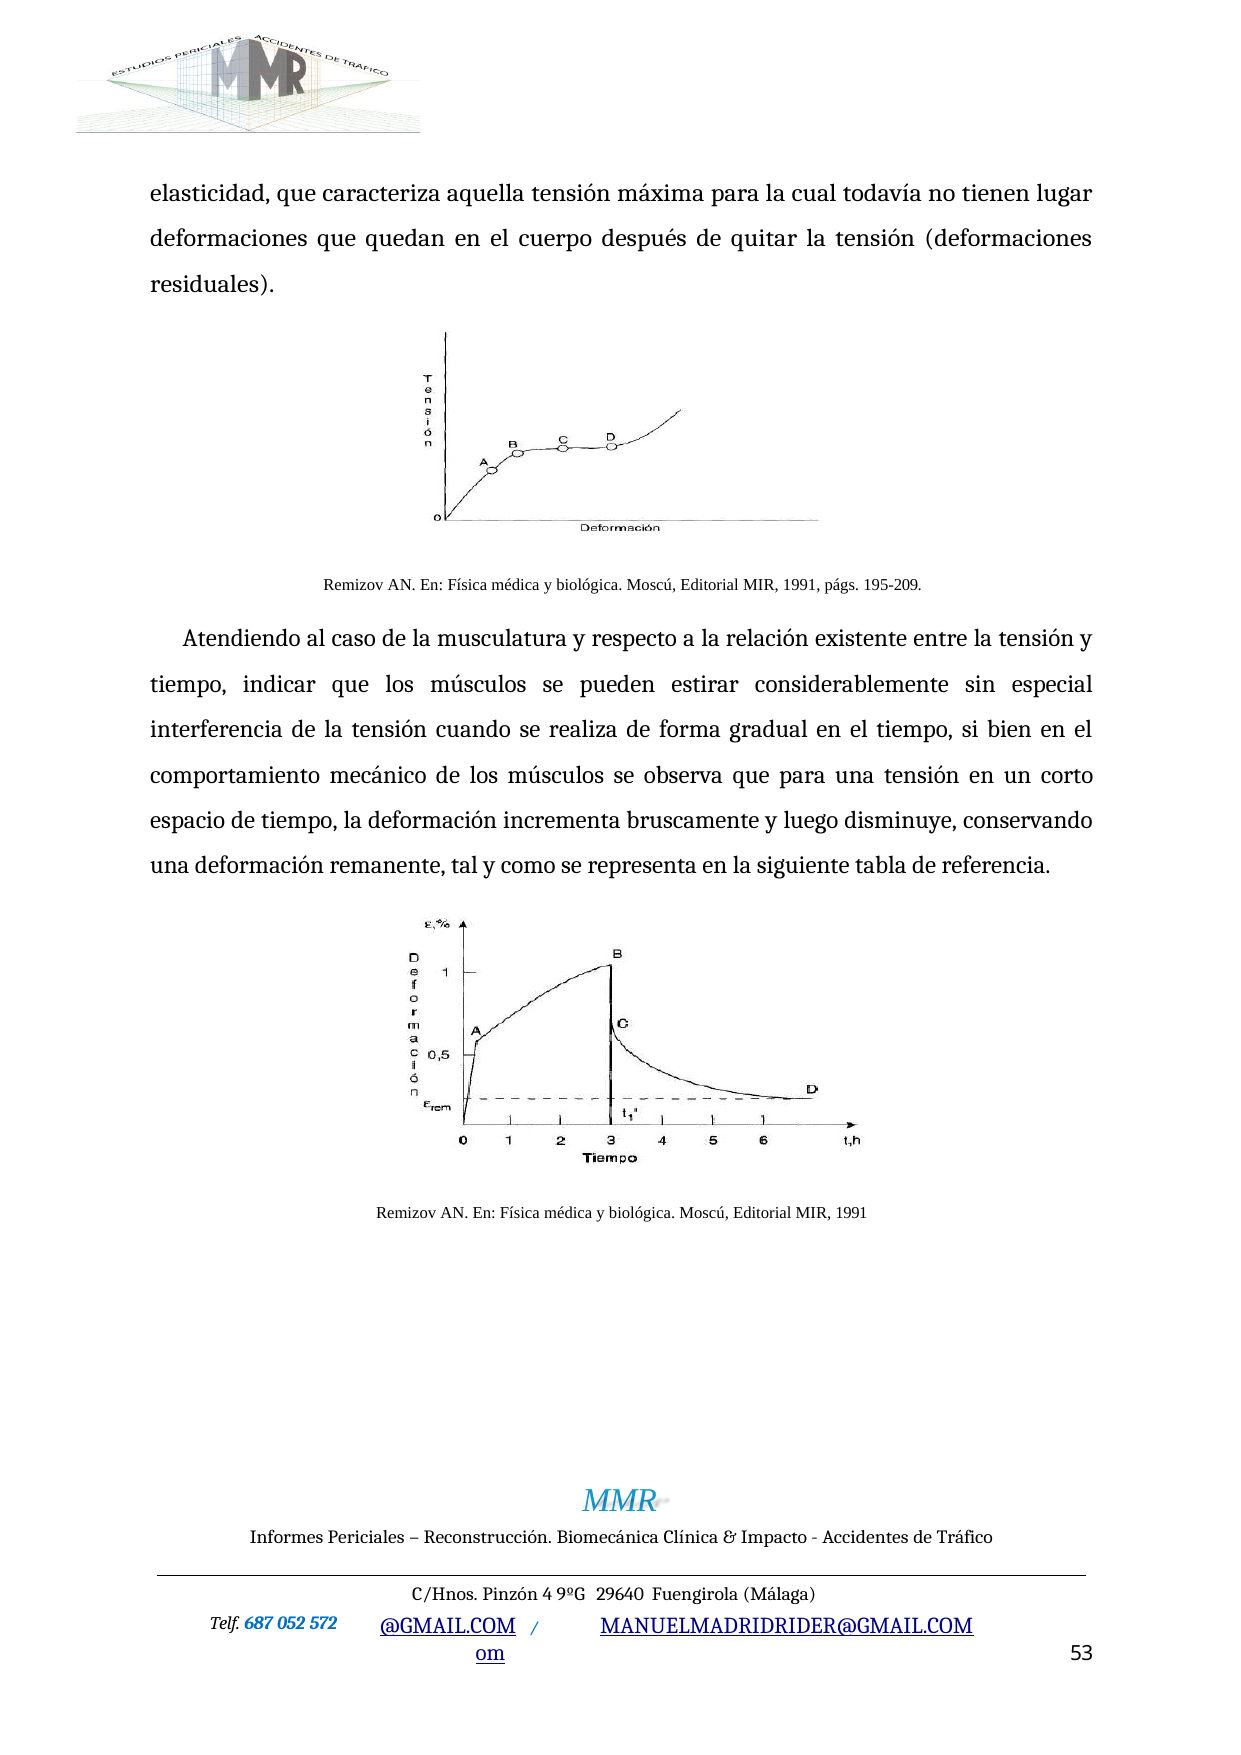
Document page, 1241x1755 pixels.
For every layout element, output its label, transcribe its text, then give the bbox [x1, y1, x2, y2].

text Remizov AN. En: Física médica y biológica. Moscú, Editorial MIR, 1991 [134, 1203, 1109, 1222]
text Remizov AN. En: Física médica y biológica. Moscú, Editorial MIR, 1991, págs. 195-209. [136, 574, 1109, 593]
text Atendiendo al caso de la musculatura y respecto a la relación existente entre la tensión y tiempo, indicar que los músculos se pueden estirar considerablemente sin especial interferencia de la tensión cuando se realiza de forma gradual en el tiempo, si bien en el comportamiento mecánico de los músculos se observa que para una tensión en un corto espacio de tiempo, la deformación incrementa bruscamente y luego disminuye, conservando una deformación remanente, tal y como se representa en la siguiente tabla de referencia. [150, 624, 1094, 880]
text elasticidad, que caracteriza aquella tensión máxima para la cual todavía no tienen lugar deformaciones que quedan en el cuerpo después de quitar la tensión (deformaciones residuales). [150, 179, 1094, 298]
